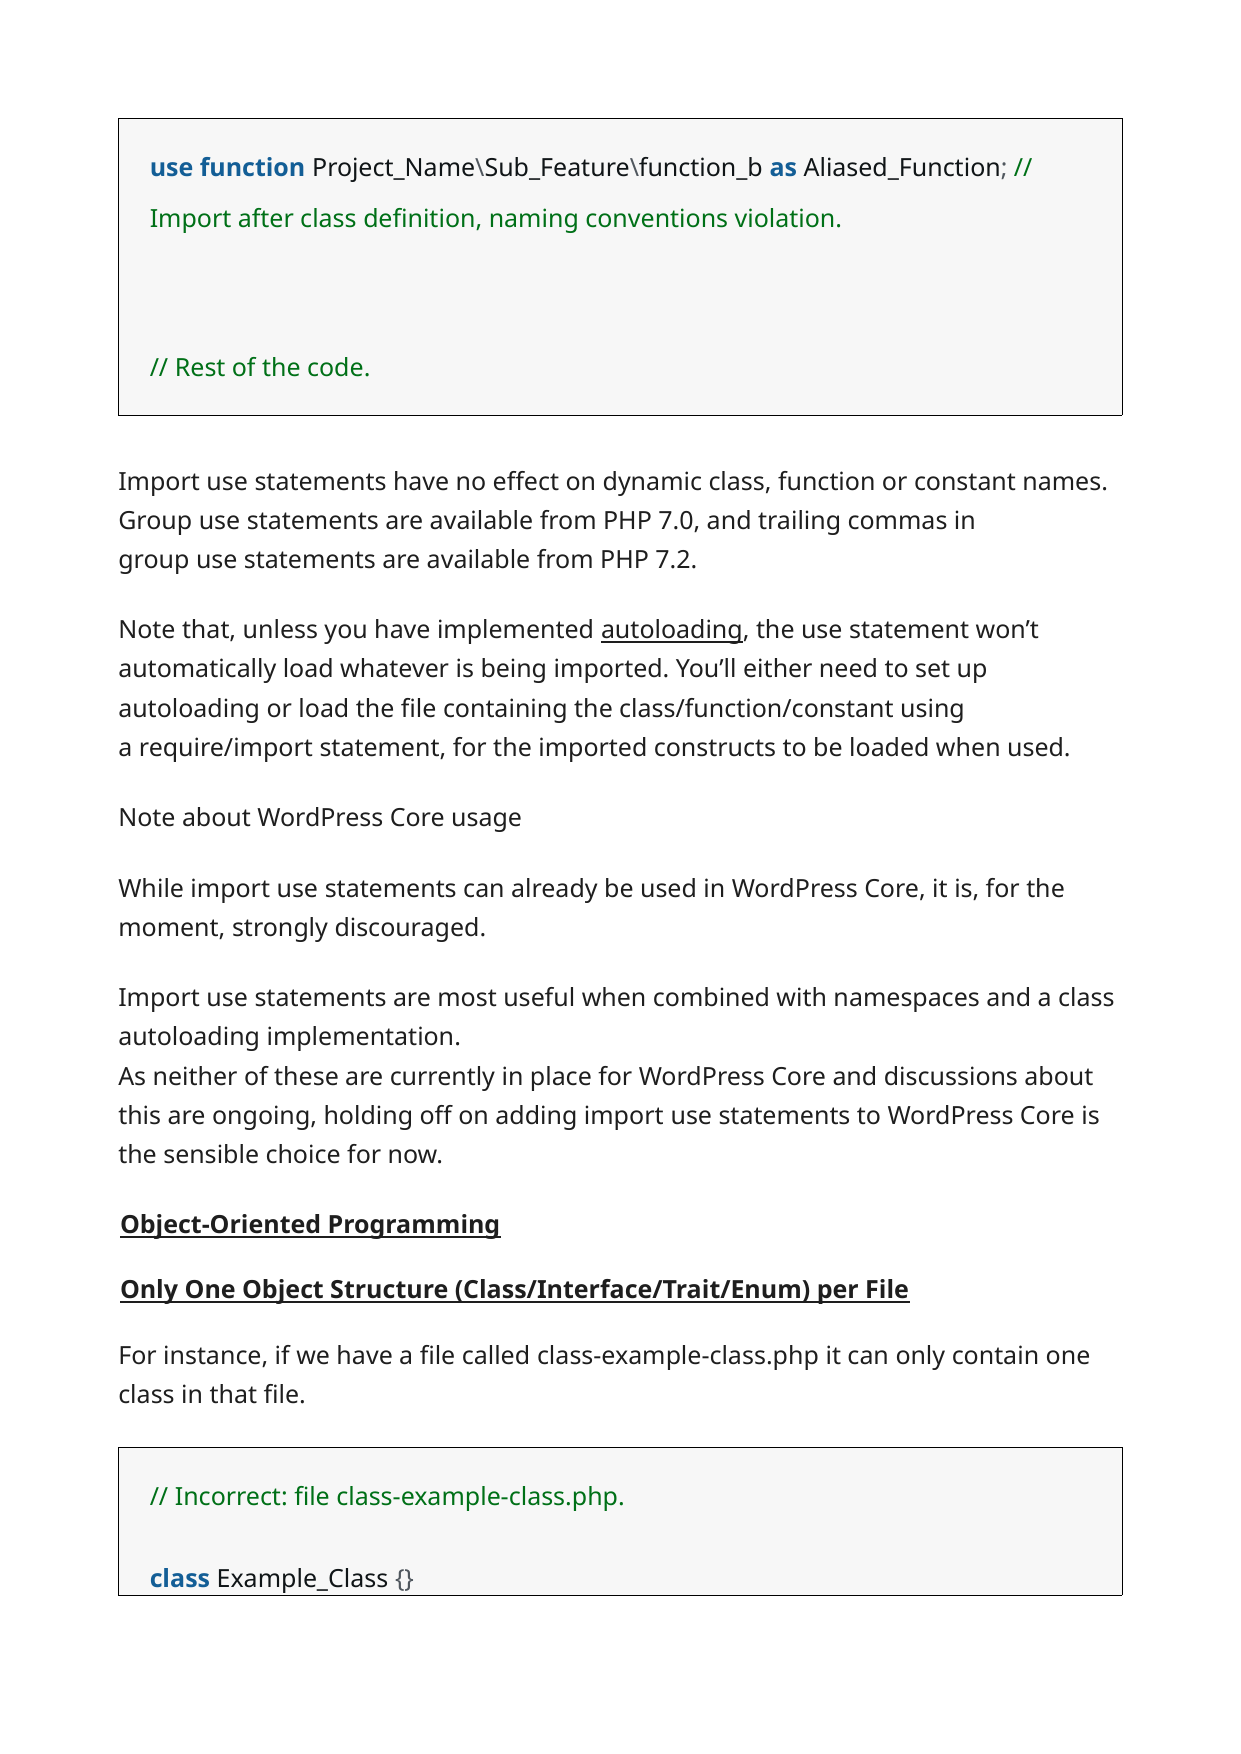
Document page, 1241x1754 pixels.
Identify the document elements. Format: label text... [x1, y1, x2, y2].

text Note that, unless you have implemented autoloading, the use statement won’t automatically load whatever is being imported. You’ll either need to set up autoloading or load the file containing the class/function/constant using a require/import statement, for the imported constructs to be loaded when used. [118, 612, 1122, 763]
subtitle Only One Object Structure (Class/Interface/Trait/Enum) per File [118, 1272, 1122, 1306]
subtitle Object-Oriented Programming [118, 1207, 1122, 1241]
text While import use statements can already be used in WordPress Core, it is, for the moment, strongly discouraged. [118, 870, 1122, 943]
text use function Project_Name\Sub_Feature\function_b as Aliased_Function; // Import after class definition, naming conventions violation. [119, 119, 1122, 234]
text For instance, if we have a file called class-example-class.php it can only contain one class in that file. [118, 1337, 1122, 1411]
text // Rest of the code. [119, 318, 1122, 415]
text Note about WordPress Core usage [118, 800, 1122, 834]
text // Incorrect: file class-example-class.php. [119, 1448, 1122, 1512]
text Import use statements are most useful when combined with namespaces and a class autoloading implementation. As neither of these are currently in place for WordPress Core and discussions about this are ongoing, holding off on adding import use statements to WordPress Core is the sensible choice for now. [118, 980, 1122, 1171]
text class Example_Class {} [119, 1529, 1122, 1595]
text Import use statements have no effect on dynamic class, function or constant names. Group use statements are available from PHP 7.0, and trailing commas in group use statements are available from PHP 7.2. [118, 463, 1122, 576]
